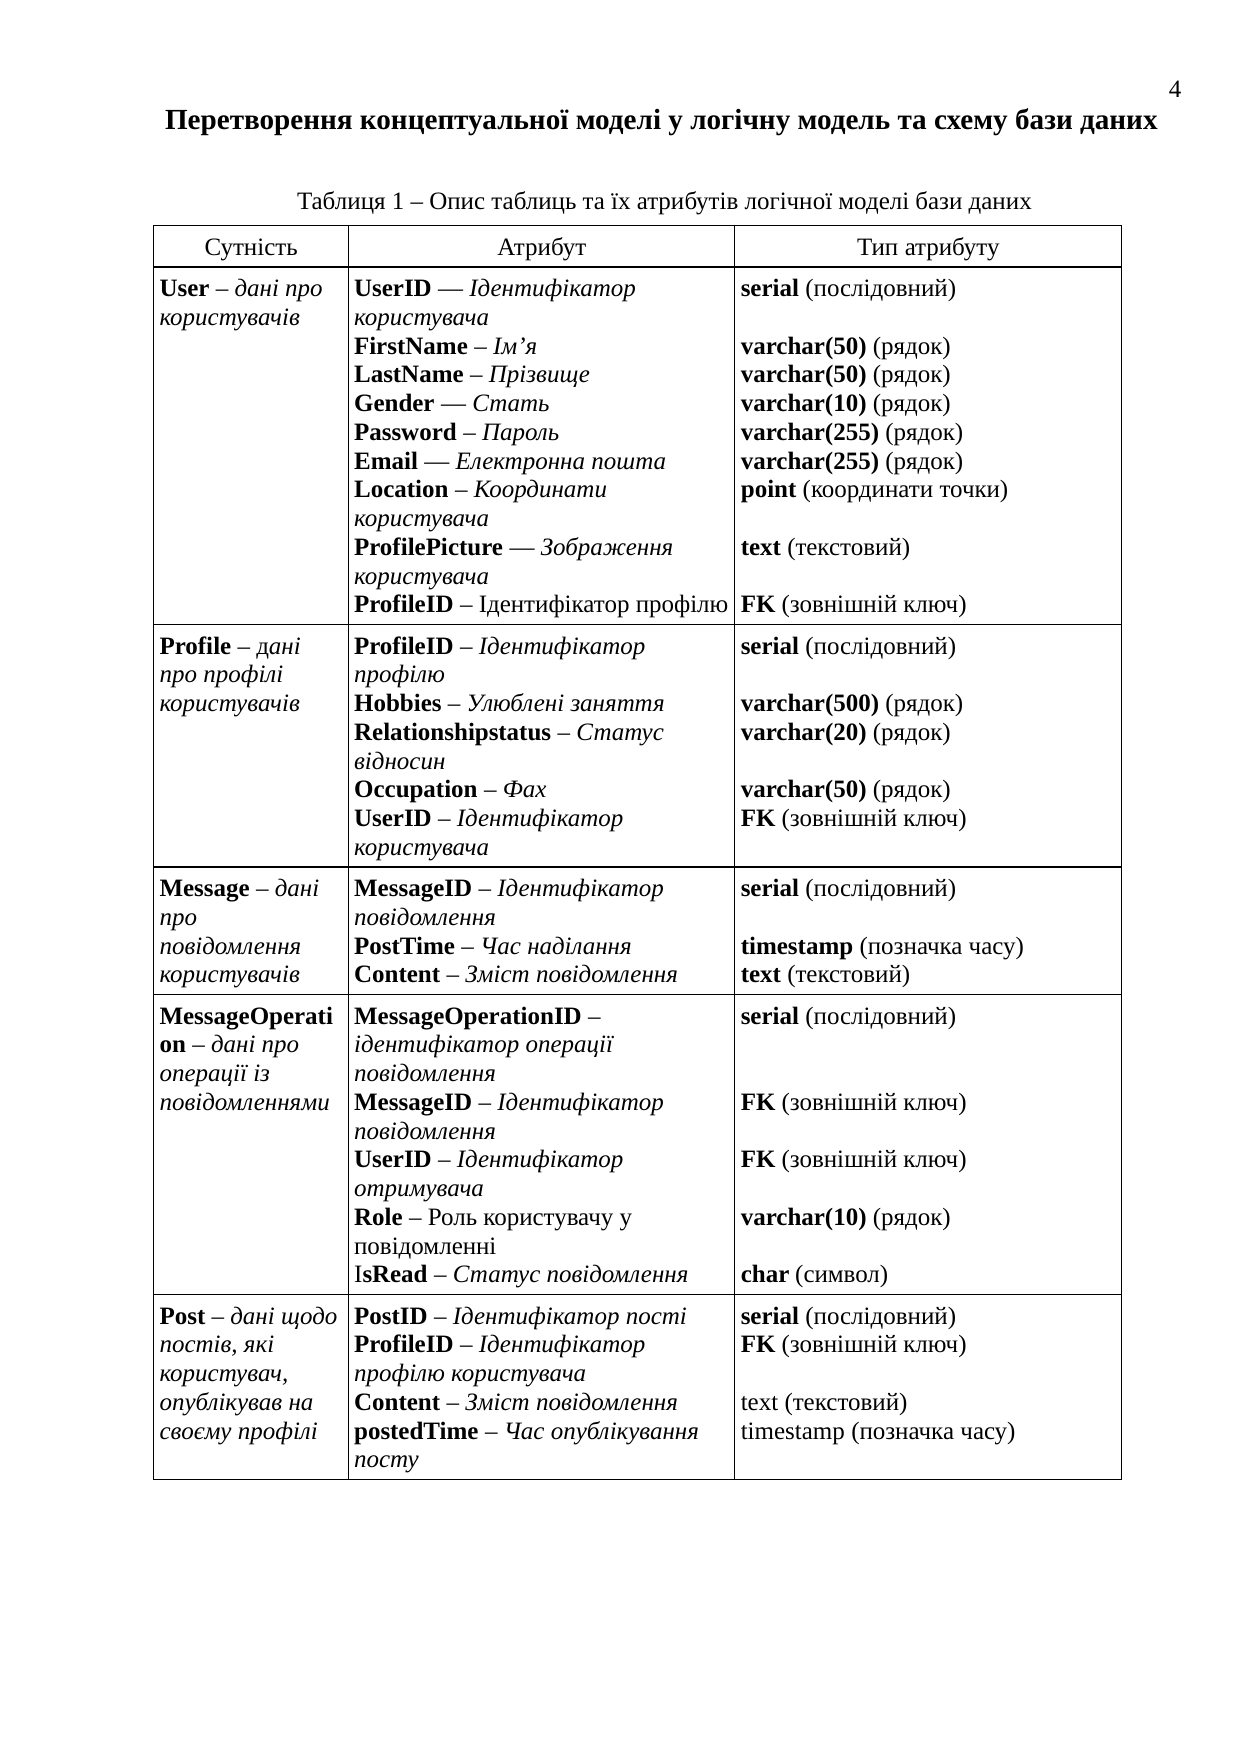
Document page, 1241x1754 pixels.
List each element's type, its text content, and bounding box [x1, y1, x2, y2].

table_cell Post – дані щодо постів, які користувач, опублікував на своєму профілі [154, 1295, 348, 1479]
table_cell serial (послідовний) varchar(50) (рядок) varchar(50) (рядок) varchar(10) (рядок) varchar(255) (рядок) varchar(255) (рядок) point (координати точки) text (текстовий) FK (зовнішній ключ) [735, 268, 1121, 624]
table_cell serial (послідовний) timestamp (позначка часу) text (текстовий) [735, 868, 1121, 994]
table_cell serial (послідовний) FK (зовнішній ключ) text (текстовий) timestamp (позначка часу) [735, 1295, 1121, 1479]
table_header Сутність [154, 226, 348, 266]
table_cell serial (послідовний) varchar(500) (рядок) varchar(20) (рядок) varchar(50) (рядок) FK (зовнішній ключ) [735, 625, 1121, 866]
table_cell PostID – Ідентифікатор пості ProfileID – Ідентифікатор профілю користувача Content – Зміст повідомлення postedTime – Час опублікування посту [349, 1295, 734, 1479]
text Таблиця 1 ‒ Опис таблиць та їх атрибутів логічної моделі бази даних [148, 186, 1181, 215]
table_header Тип атрибуту [735, 226, 1121, 266]
table_cell User – дані про користувачів [154, 268, 348, 624]
table_cell ProfileID – Ідентифікатор профілю Hobbies – Улюблені заняття Relationshipstatus – Статус відносин Occupation – Фах UserID – Ідентифікатор користувача [349, 625, 734, 866]
table_cell UserID — Ідентифікатор користувача FirstName – Ім’я LastName – Прізвище Gender — Стать Password – Пароль Email — Електронна пошта Location – Координати користувача ProfilePicture — Зображення користувача ProfileID – Ідентифікатор профілю [349, 268, 734, 624]
table_header Атрибут [349, 226, 734, 266]
text Перетворення концептуальної моделі у логічну модель та схему бази даних [142, 102, 1181, 136]
table_cell MessageID – Ідентифікатор повідомлення PostTime – Час наділання Content – Зміст повідомлення [349, 868, 734, 994]
table_cell MessageOperationID – ідентифікатор операції повідомлення MessageID – Ідентифікатор повідомлення UserID – Ідентифікатор отримувача Role – Роль користувачу у повідомленні IsRead – Статус повідомлення [349, 995, 734, 1294]
table_cell MessageOperation – дані про операції із повідомленнями [154, 995, 348, 1294]
table_cell Profile – дані про профілі користувачів [154, 625, 348, 866]
table_cell Message – дані про повідомлення користувачів [154, 868, 348, 994]
table_cell serial (послідовний) FK (зовнішній ключ) FK (зовнішній ключ) varchar(10) (рядок) char (символ) [735, 995, 1121, 1294]
